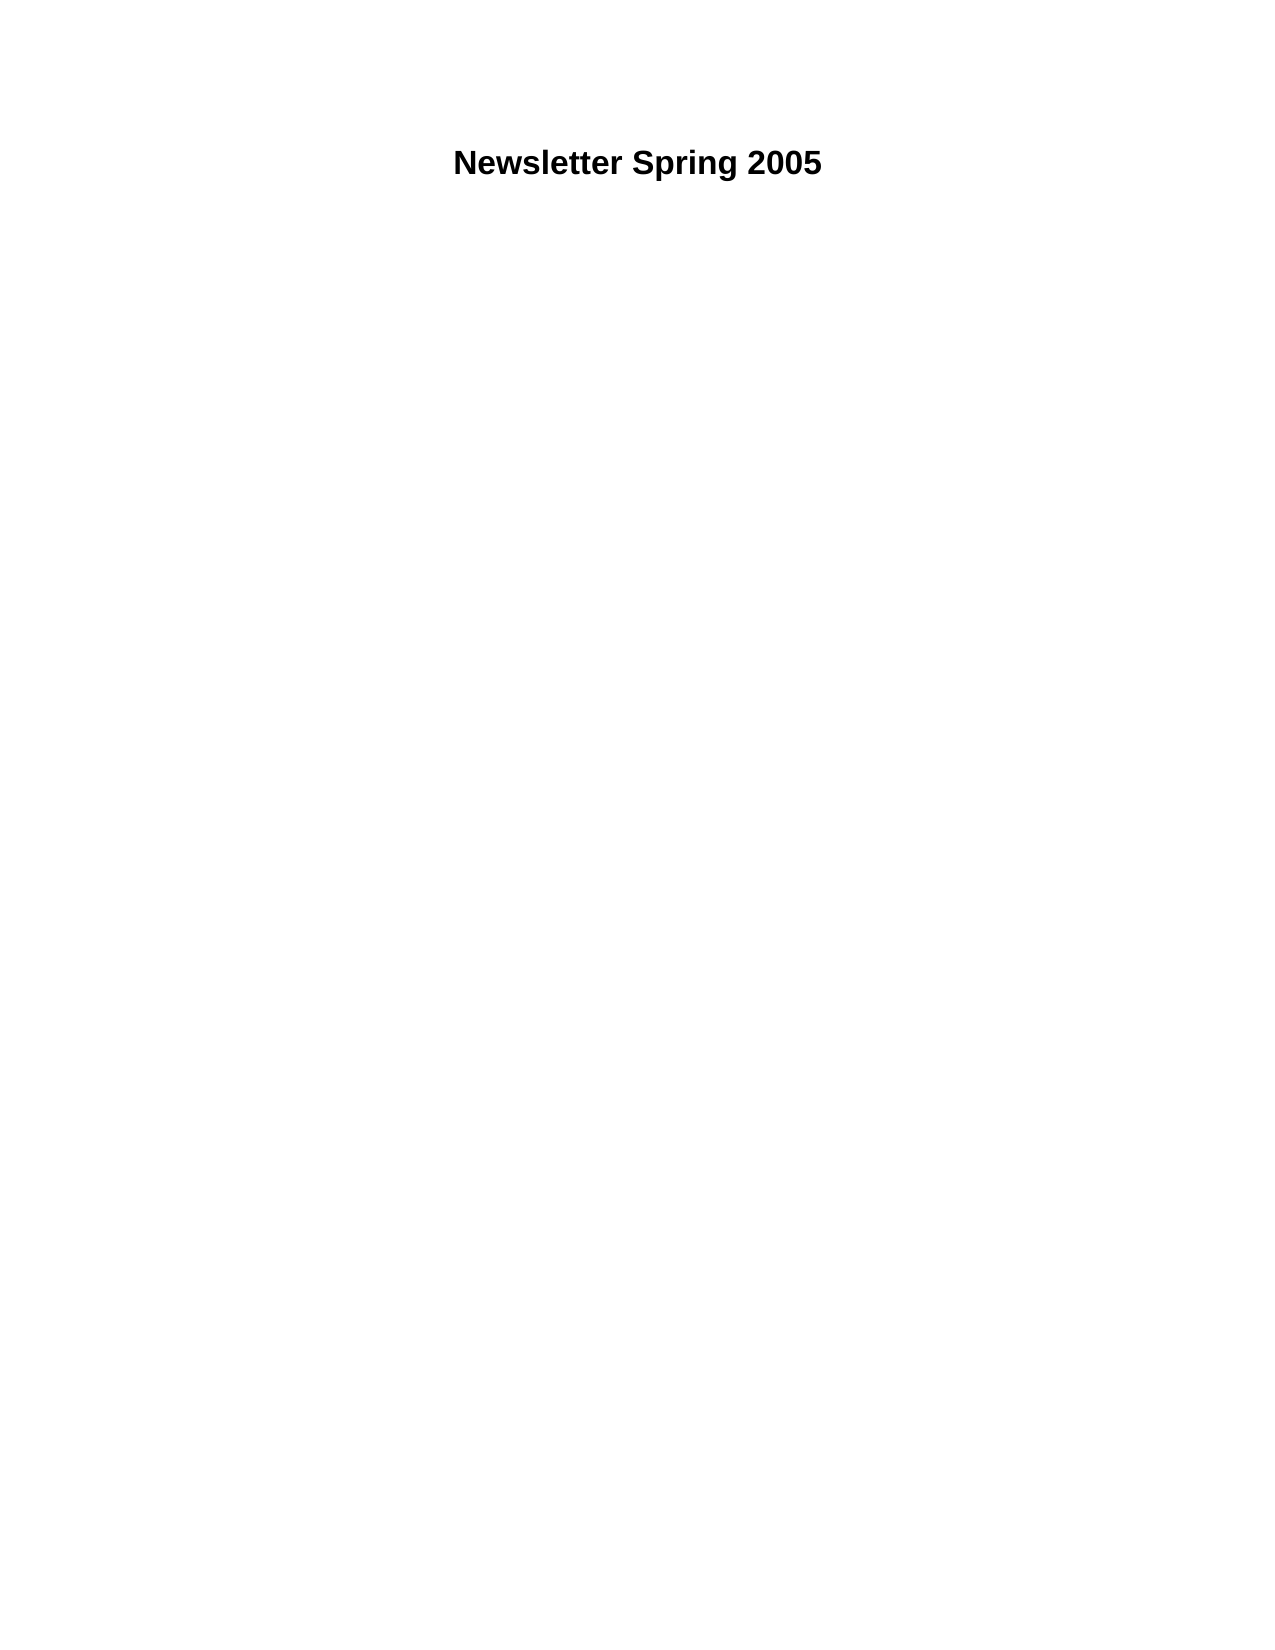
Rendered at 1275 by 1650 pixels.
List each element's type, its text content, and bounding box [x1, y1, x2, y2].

subtitle Newsletter Spring 2005 [118, 143, 1157, 182]
